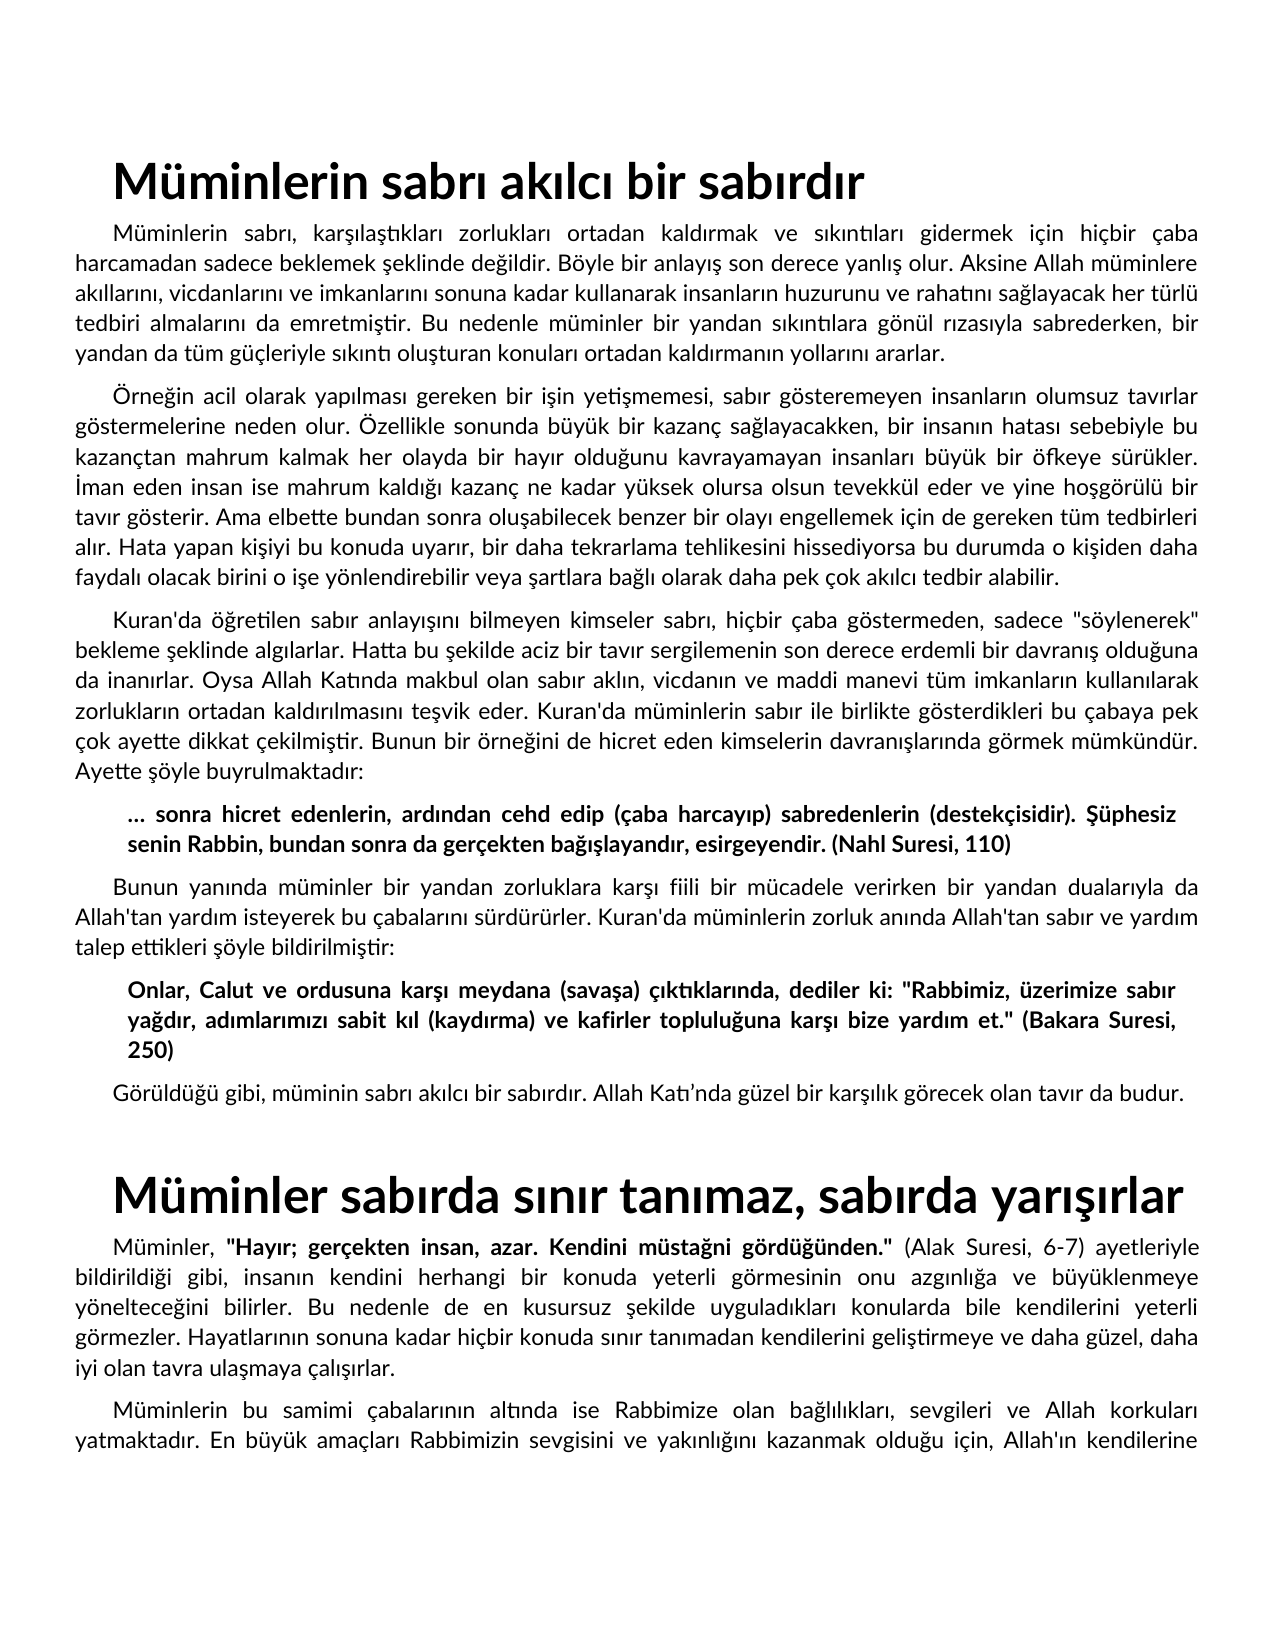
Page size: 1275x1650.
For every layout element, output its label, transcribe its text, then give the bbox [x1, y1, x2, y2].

text … sonra hicret edenlerin, ardından cehd edip (çaba harcayıp) sabredenlerin (destekçisidir). Şüphesiz senin Rabbin, bundan sonra da gerçekten bağışlayandır, esirgeyendir. (Nahl Suresi, 110) [127, 799, 1177, 857]
text Müminlerin sabrı, karşılaştıkları zorlukları ortadan kaldırmak ve sıkıntıları gidermek için hiçbir çaba harcamadan sadece beklemek şeklinde değildir. Böyle bir anlayış son derece yanlış olur. Aksine Allah müminlere akıllarını, vicdanlarını ve imkanlarını sonuna kadar kullanarak insanların huzurunu ve rahatını sağlayacak her türlü tedbiri almalarını da emretmiştir. Bu nedenle müminler bir yandan sıkıntılara gönül rızasıyla sabrederken, bir yandan da tüm güçleriyle sıkıntı oluşturan konuları ortadan kaldırmanın yollarını ararlar. [75, 218, 1200, 367]
text Örneğin acil olarak yapılması gereken bir işin yetişmemesi, sabır gösteremeyen insanların olumsuz tavırlar göstermelerine neden olur. Özellikle sonunda büyük bir kazanç sağlayacakken, bir insanın hatası sebebiyle bu kazançtan mahrum kalmak her olayda bir hayır olduğunu kavrayamayan insanları büyük bir öfkeye sürükler. İman eden insan ise mahrum kaldığı kazanç ne kadar yüksek olursa olsun tevekkül eder ve yine hoşgörülü bir tavır gösterir. Ama elbette bundan sonra oluşabilecek benzer bir olayı engellemek için de gereken tüm tedbirleri alır. Hata yapan kişiyi bu konuda uyarır, bir daha tekrarlama tehlikesini hissediyorsa bu durumda o kişiden daha faydalı olacak birini o işe yönlendirebilir veya şartlara bağlı olarak daha pek çok akılcı tedbir alabilir. [75, 382, 1200, 591]
text Onlar, Calut ve ordusuna karşı meydana (savaşa) çıktıklarında, dediler ki: "Rabbimiz, üzerimize sabır yağdır, adımlarımızı sabit kıl (kaydırma) ve kafirler topluluğuna karşı bize yardım et." (Bakara Suresi, 250) [127, 976, 1177, 1063]
text Müminler, "Hayır; gerçekten insan, azar. Kendini müstağni gördüğünden." (Alak Suresi, 6-7) ayetleriyle bildirildiği gibi, insanın kendini herhangi bir konuda yeterli görmesinin onu azgınlığa ve büyüklenmeye yönelteceğini bilirler. Bu nedenle de en kusursuz şekilde uyguladıkları konularda bile kendilerini yeterli görmezler. Hayatlarının sonuna kadar hiçbir konuda sınır tanımadan kendilerini geliştirmeye ve daha güzel, daha iyi olan tavra ulaşmaya çalışırlar. [75, 1232, 1200, 1381]
text Görüldüğü gibi, müminin sabrı akılcı bir sabırdır. Allah Katı’nda güzel bir karşılık görecek olan tavır da budur. [75, 1079, 1200, 1106]
text Bunun yanında müminler bir yandan zorluklara karşı fiili bir mücadele verirken bir yandan dualarıyla da Allah'tan yardım isteyerek bu çabalarını sürdürürler. Kuran'da müminlerin zorluk anında Allah'tan sabır ve yardım talep ettikleri şöyle bildirilmiştir: [75, 872, 1200, 960]
subtitle Müminler sabırda sınır tanımaz, sabırda yarışırlar [112, 1164, 1200, 1224]
subtitle Müminlerin sabrı akılcı bir sabırdır [112, 150, 1200, 210]
text Kuran'da öğretilen sabır anlayışını bilmeyen kimseler sabrı, hiçbir çaba göstermeden, sadece "söylenerek" bekleme şeklinde algılarlar. Hatta bu şekilde aciz bir tavır sergilemenin son derece erdemli bir davranış olduğuna da inanırlar. Oysa Allah Katında makbul olan sabır aklın, vicdanın ve maddi manevi tüm imkanların kullanılarak zorlukların ortadan kaldırılmasını teşvik eder. Kuran'da müminlerin sabır ile birlikte gösterdikleri bu çabaya pek çok ayette dikkat çekilmiştir. Bunun bir örneğini de hicret eden kimselerin davranışlarında görmek mümkündür. Ayette şöyle buyrulmaktadır: [75, 606, 1200, 784]
text Müminlerin bu samimi çabalarının altında ise Rabbimize olan bağlılıkları, sevgileri ve Allah korkuları yatmaktadır. En büyük amaçları Rabbimizin sevgisini ve yakınlığını kazanmak olduğu için, Allah'ın kendilerine [75, 1396, 1200, 1454]
